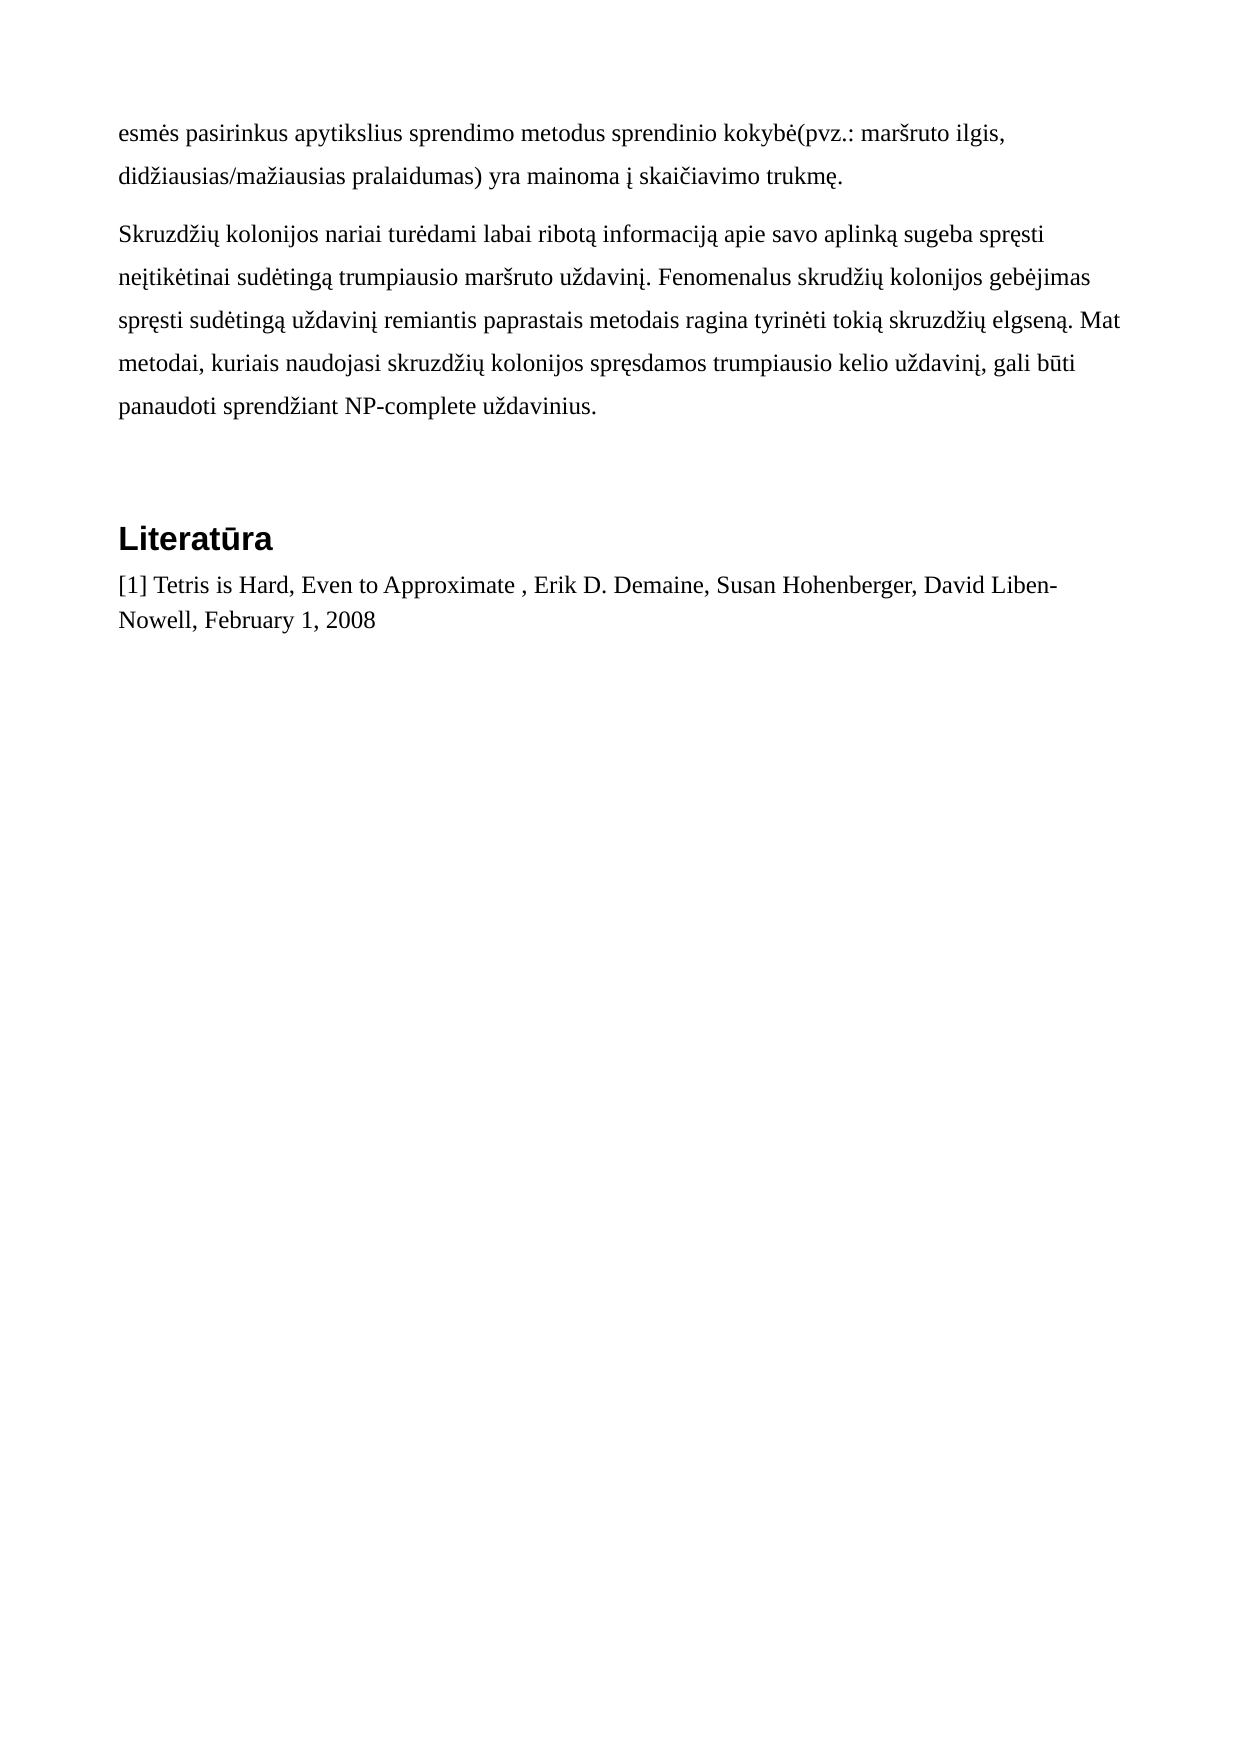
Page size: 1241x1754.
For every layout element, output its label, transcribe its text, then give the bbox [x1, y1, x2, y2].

text esmės pasirinkus apytikslius sprendimo metodus sprendinio kokybė(pvz.: maršruto ilgis, didžiausias/mažiausias pralaidumas) yra mainoma į skaičiavimo trukmę. [118, 118, 1122, 190]
text Skruzdžių kolonijos nariai turėdami labai ribotą informaciją apie savo aplinką sugeba spręsti neįtikėtinai sudėtingą trumpiausio maršruto uždavinį. Fenomenalus skrudžių kolonijos gebėjimas spręsti sudėtingą uždavinį remiantis paprastais metodais ragina tyrinėti tokią skruzdžių elgseną. Mat metodai, kuriais naudojasi skruzdžių kolonijos spręsdamos trumpiausio kelio uždavinį, gali būti panaudoti sprendžiant NP-complete uždavinius. [118, 219, 1122, 420]
subtitle Literatūra [118, 519, 1122, 558]
text [1] Tetris is Hard, Even to Approximate , Erik D. Demaine, Susan Hohenberger, David Liben-Nowell, February 1, 2008 [118, 570, 1122, 633]
